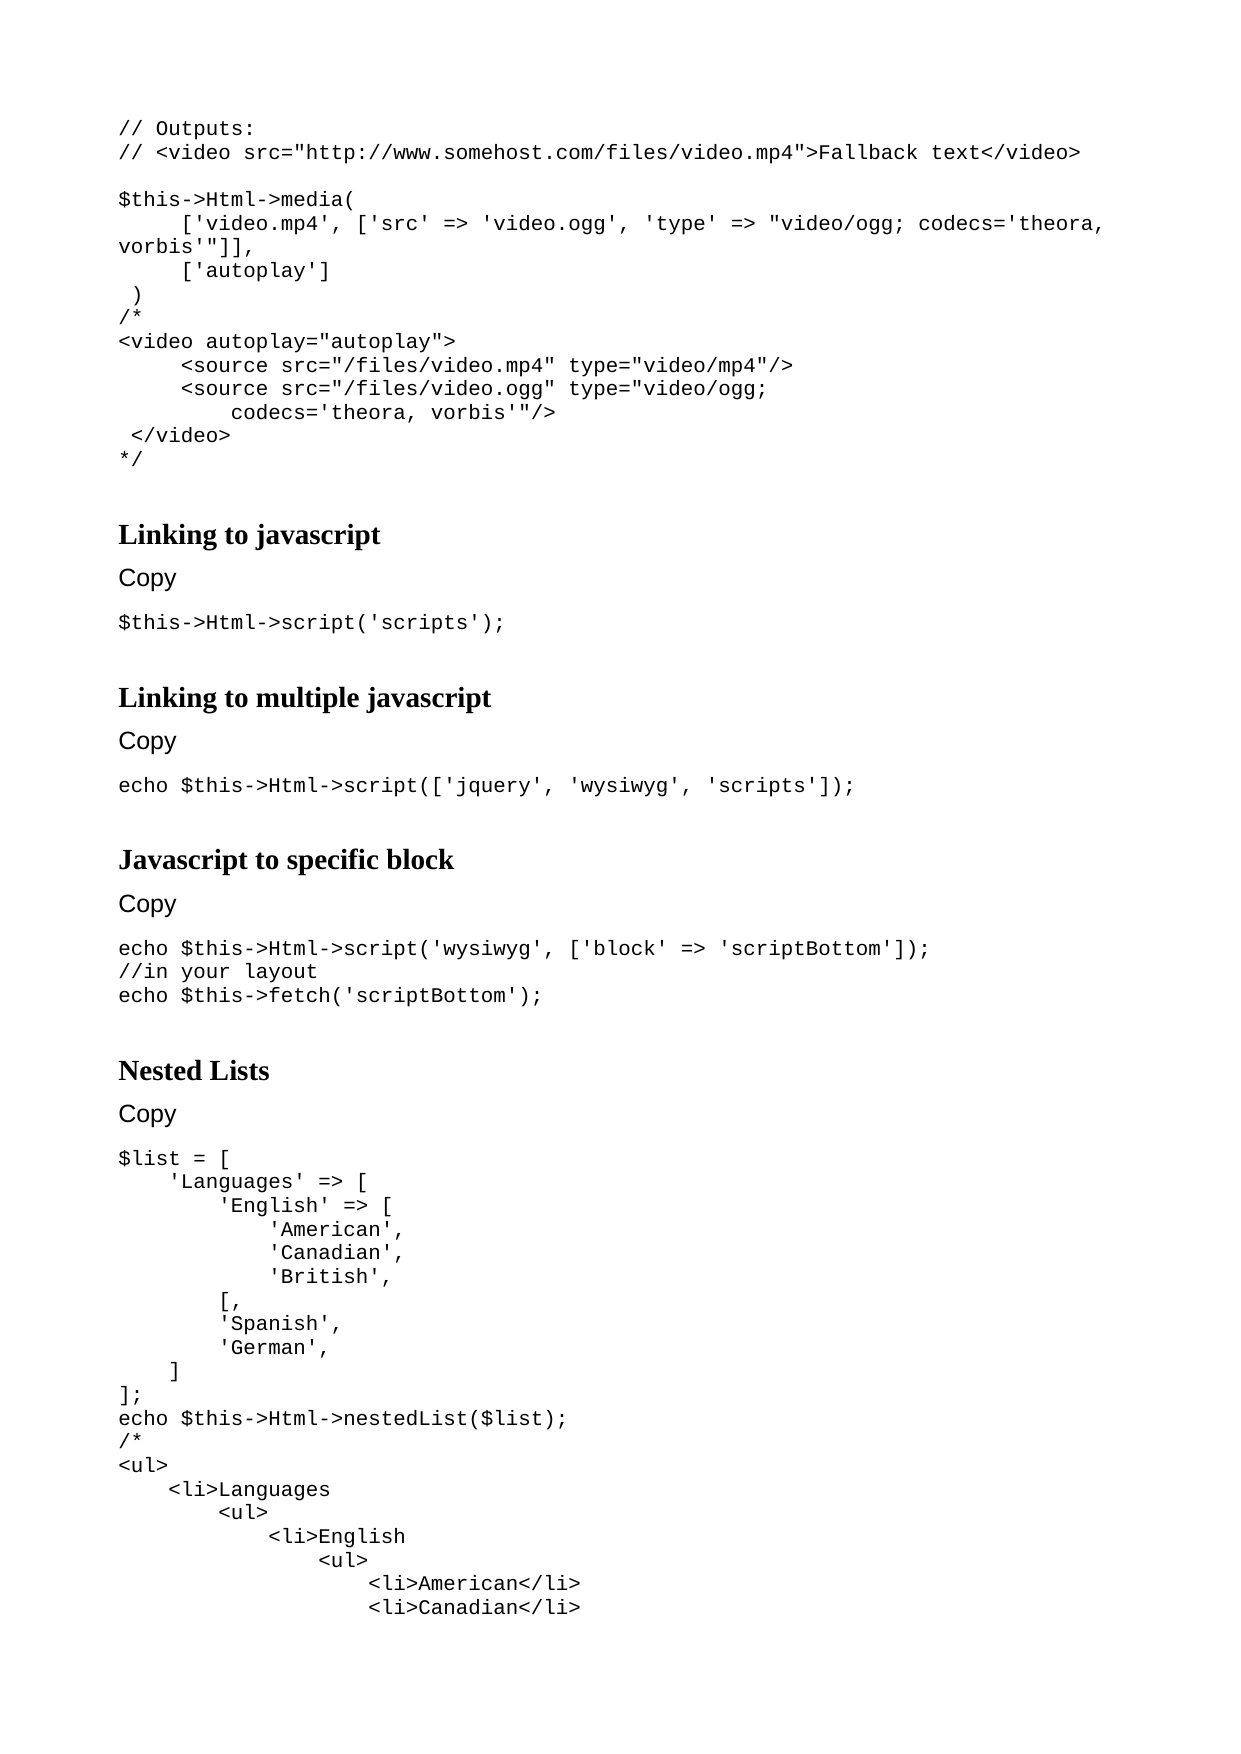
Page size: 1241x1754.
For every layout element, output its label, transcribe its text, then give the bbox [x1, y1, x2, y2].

text <li>Languages [118, 1479, 1122, 1502]
text codecs='theora, vorbis'"/> [118, 402, 1122, 426]
text $this->Html->script('scripts'); [118, 612, 1122, 636]
text echo $this->Html->script('wysiwyg', ['block' => 'scriptBottom']); [118, 938, 1122, 961]
text 'Spanish', [118, 1313, 1122, 1337]
text 'Canadian', [118, 1242, 1122, 1266]
text 'German', [118, 1337, 1122, 1361]
subtitle Nested Lists [118, 1053, 1122, 1086]
text */ [118, 449, 1122, 473]
text 'English' => [ [118, 1195, 1122, 1219]
text echo $this->Html->script(['jquery', 'wysiwyg', 'scripts']); [118, 775, 1122, 798]
text /* [118, 1431, 1122, 1455]
text ] [118, 1361, 1122, 1384]
text Copy [118, 1099, 1122, 1127]
text [, [118, 1289, 1122, 1313]
text <li>Canadian</li> [118, 1597, 1122, 1621]
text // <video src="http://www.somehost.com/files/video.mp4">Fallback text</video> [118, 142, 1122, 165]
text 'American', [118, 1219, 1122, 1242]
text ) [118, 284, 1122, 307]
text <source src="/files/video.ogg" type="video/ogg; [118, 378, 1122, 402]
text $list = [ [118, 1148, 1122, 1171]
text Copy [118, 726, 1122, 754]
text <video autoplay="autoplay"> [118, 331, 1122, 354]
subtitle Javascript to specific block [118, 842, 1122, 876]
subtitle Linking to javascript [118, 517, 1122, 550]
text <ul> [118, 1550, 1122, 1573]
text 'Languages' => [ [118, 1171, 1122, 1195]
subtitle Linking to multiple javascript [118, 680, 1122, 713]
text Copy [118, 888, 1122, 917]
text $this->Html->media( [118, 189, 1122, 213]
text ['video.mp4', ['src' => 'video.ogg', 'type' => "video/ogg; codecs='theora, vorbis'"]], [118, 213, 1122, 260]
text echo $this->Html->nestedList($list); [118, 1408, 1122, 1431]
text 'British', [118, 1266, 1122, 1289]
text echo $this->fetch('scriptBottom'); [118, 985, 1122, 1008]
text //in your layout [118, 961, 1122, 985]
text <li>English [118, 1526, 1122, 1550]
text // Outputs: [118, 118, 1122, 142]
text ['autoplay'] [118, 260, 1122, 284]
text <ul> [118, 1455, 1122, 1479]
text </video> [118, 426, 1122, 449]
text /* [118, 307, 1122, 331]
text Copy [118, 563, 1122, 592]
text ]; [118, 1384, 1122, 1408]
text <ul> [118, 1502, 1122, 1526]
text <source src="/files/video.mp4" type="video/mp4"/> [118, 354, 1122, 378]
text <li>American</li> [118, 1573, 1122, 1597]
